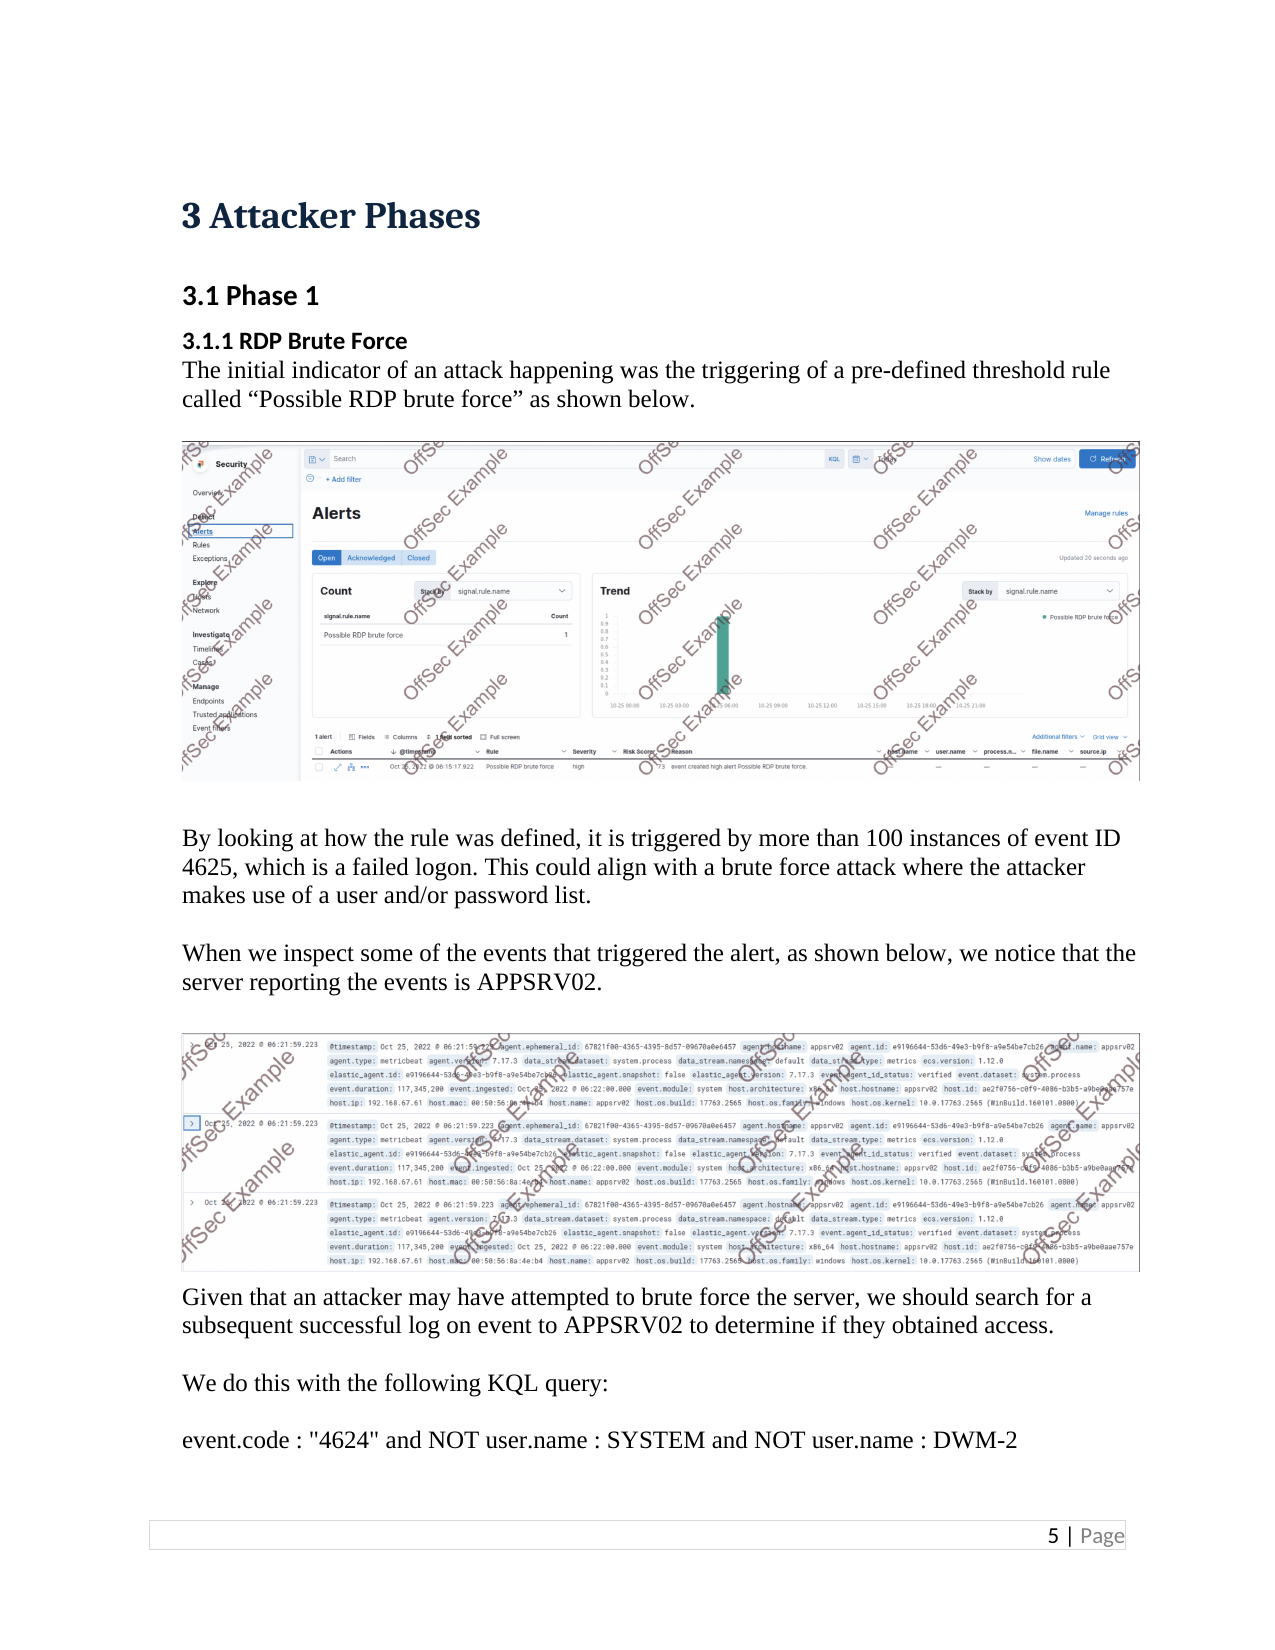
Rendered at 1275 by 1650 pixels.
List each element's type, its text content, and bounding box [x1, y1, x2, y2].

picture [181, 441, 1140, 781]
picture [181, 1033, 1140, 1272]
table_header Attacker Phases Phase 1 RDP Brute Force The initial indicator of an attack happening was the triggering of a pre-defined threshold rule called “Possible RDP brute force” as shown below. By looking at how the rule was defined, it is triggered by more than 100 instances of event ID 4625, which is a failed logon. This could align with a brute force attack where the attacker makes use of a user and/or password list. When we inspect some of the events that triggered the alert, as shown below, we notice that the server reporting the events is APPSRV02. Given that an attacker may have attempted to brute force the server, we should search for a subsequent successful log on event to APPSRV02 to determine if they obtained access. We do this with the following KQL query: event.code : "4624" and NOT user.name : SYSTEM and NOT user.name : DWM-2 From this query we find the following event entry: This shows that the user Peter did a successful logon to APPSRV02 shortly after the suspected brute force attack. The source IP of the logon event was 192.168.67.69 which means its not a local logon, but remotely. At this point we have a strong suspicion that the account with the username Peter was compromised and a malicious actor obtained access to APPSRV02 coming from the IP address 192.168.67.69. We should escalate this to an incident and contact the user to verify whether this was a legitimate logon. Persistence After suspicion of a compromise, additional investigation should be performed. One area is looking for persistence and a common way attackers employ is through the registry. To try and determine if this happed, we can use the KQL query: process.name : "reg.exe" As a result, we find the following event: This shows that a registry change was performed. An entry for the Run key was added. The Run registry key is used when a user logs on to the computer and thus is often used for persistence. In particular we notice that the file “C:\Windows\System32\update.exe” will be executed when a user logs on to APPSRV02. We should escalate this to investigate what the file update.exe is. Summary In this phase we have strong suspicions that a malicious actor performed a brute force attack against APPSRV02 and managed to compromise the user account with the username “Peter”. Additionally, we suspect that persistence was set up through a Run key in the registry to execute the file “C:\Windows\System32\update.exe”. Phase 2 […] Phase 3 […] Phase 4 […] Phase 5 […] Phase 6 […] Phase 7 […] Phase 8 […] Phase 9 […] Phase 10 […] [175, 162, 1147, 1491]
